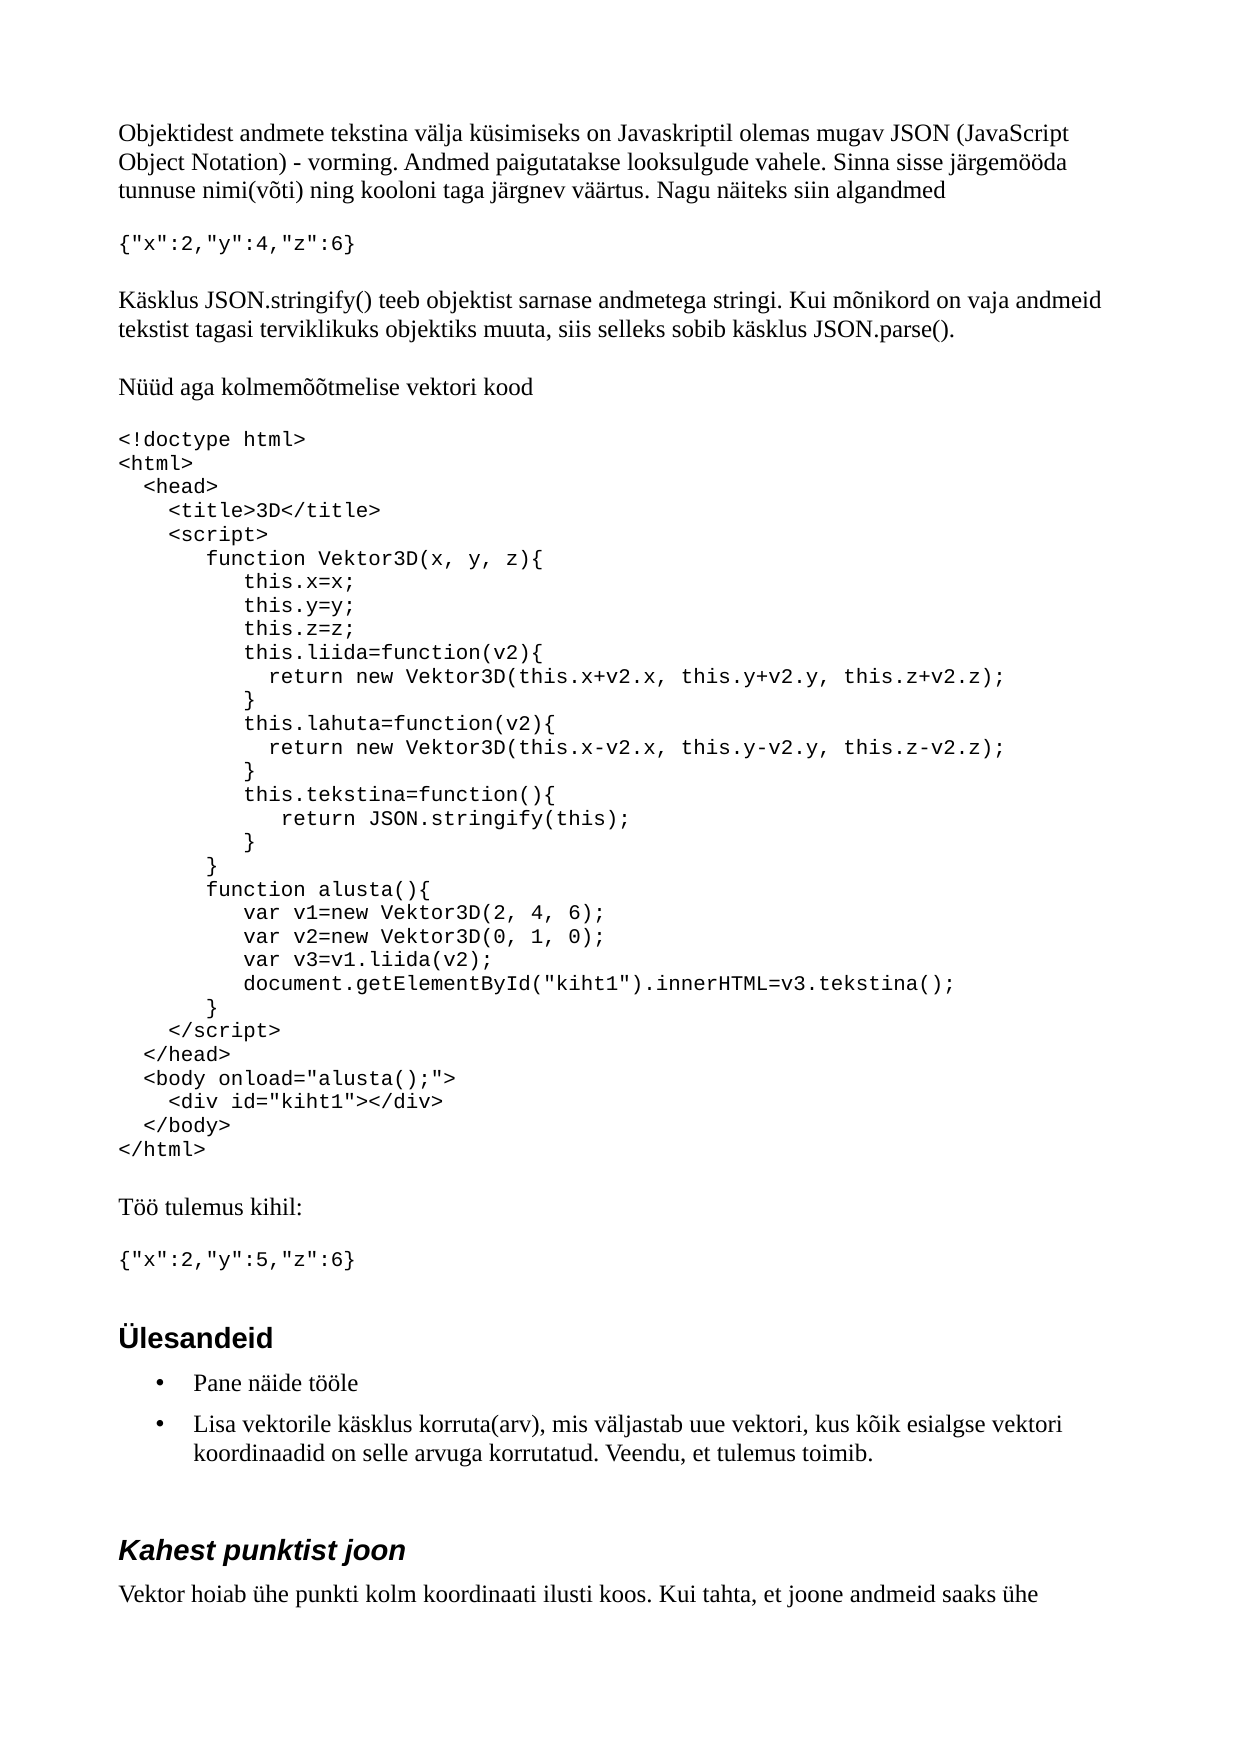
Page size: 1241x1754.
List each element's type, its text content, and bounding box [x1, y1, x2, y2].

text this.liida=function(v2){ [118, 642, 1122, 666]
text <html> [118, 453, 1122, 477]
text </script> [118, 1020, 1122, 1044]
subtitle Kahest punktist joon [118, 1533, 1122, 1566]
text Käsklus JSON.stringify() teeb objektist sarnase andmetega stringi. Kui mõnikord on vaja andmeid tekstist tagasi terviklikuks objektiks muuta, siis selleks sobib käsklus JSON.parse(). [118, 286, 1122, 343]
text return new Vektor3D(this.x-v2.x, this.y-v2.y, this.z-v2.z); [118, 737, 1122, 760]
text this.tekstina=function(){ [118, 784, 1122, 808]
text this.y=y; [118, 595, 1122, 618]
text <!doctype html> [118, 429, 1122, 453]
text Vektor hoiab ühe punkti kolm koordinaati ilusti koos. Kui tahta, et joone andmeid saaks ühe [118, 1579, 1122, 1607]
text <div id="kiht1"></div> [118, 1091, 1122, 1115]
text var v3=v1.liida(v2); [118, 949, 1122, 973]
text </body> [118, 1115, 1122, 1139]
text </head> [118, 1044, 1122, 1068]
text Objektidest andmete tekstina välja küsimiseks on Javaskriptil olemas mugav JSON (JavaScript Object Notation) - vorming. Andmed paigutatakse looksulgude vahele. Sinna sisse järgemööda tunnuse nimi(võti) ning kooloni taga järgnev väärtus. Nagu näiteks siin algandmed [118, 118, 1122, 204]
list Pane näide tööle [156, 1368, 1122, 1396]
list Lisa vektorile käsklus korruta(arv), mis väljastab uue vektori, kus kõik esialgse vektori koordinaadid on selle arvuga korrutatud. Veendu, et tulemus toimib. [156, 1409, 1122, 1466]
text } [118, 997, 1122, 1020]
text document.getElementById("kiht1").innerHTML=v3.tekstina(); [118, 973, 1122, 997]
text <body onload="alusta();"> [118, 1068, 1122, 1091]
text <script> [118, 524, 1122, 547]
text function alusta(){ [118, 878, 1122, 902]
text this.x=x; [118, 571, 1122, 595]
text } [118, 831, 1122, 855]
text this.z=z; [118, 618, 1122, 642]
text {"x":2,"y":5,"z":6} [118, 1249, 1122, 1273]
text <title>3D</title> [118, 500, 1122, 524]
text return new Vektor3D(this.x+v2.x, this.y+v2.y, this.z+v2.z); [118, 666, 1122, 689]
text this.lahuta=function(v2){ [118, 713, 1122, 737]
text return JSON.stringify(this); [118, 808, 1122, 831]
text var v2=new Vektor3D(0, 1, 0); [118, 926, 1122, 949]
text var v1=new Vektor3D(2, 4, 6); [118, 902, 1122, 926]
text Töö tulemus kihil: [118, 1192, 1122, 1221]
text Nüüd aga kolmemõõtmelise vektori kood [118, 372, 1122, 401]
text } [118, 689, 1122, 713]
text </html> [118, 1139, 1122, 1162]
text function Vektor3D(x, y, z){ [118, 547, 1122, 571]
text } [118, 855, 1122, 878]
text {"x":2,"y":4,"z":6} [118, 233, 1122, 257]
text } [118, 760, 1122, 784]
subtitle Ülesandeid [118, 1322, 1122, 1355]
text <head> [118, 477, 1122, 500]
